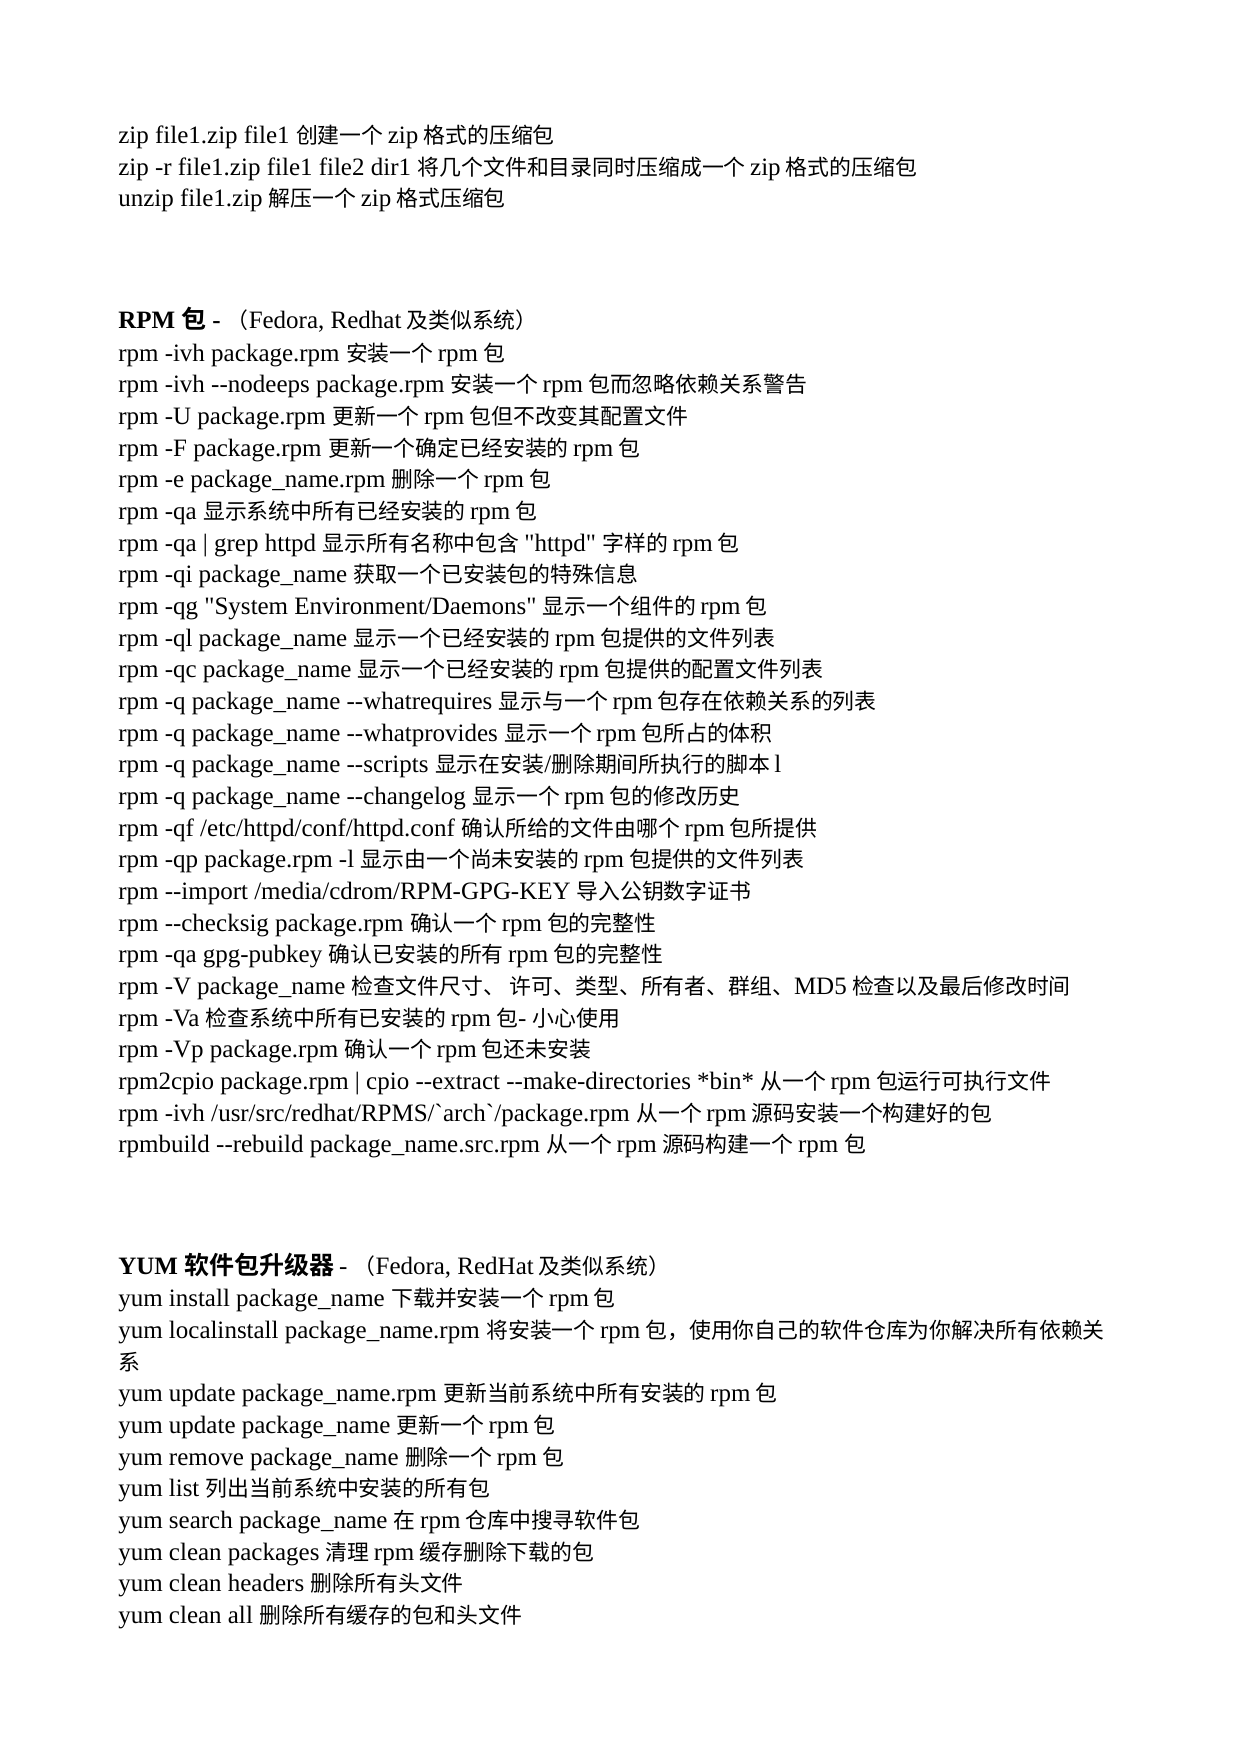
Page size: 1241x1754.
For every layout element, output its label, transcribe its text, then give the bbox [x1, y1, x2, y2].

text yum clean packages 清理rpm缓存删除下载的包 [118, 1535, 1122, 1566]
text rpm -ql package_name 显示一个已经安装的rpm包提供的文件列表 [118, 621, 1122, 652]
text rpm -ivh --nodeeps package.rpm 安装一个rpm包而忽略依赖关系警告 [118, 367, 1122, 399]
text rpm --checksig package.rpm 确认一个rpm包的完整性 [118, 906, 1122, 937]
text rpm -qa gpg-pubkey 确认已安装的所有rpm包的完整性 [118, 937, 1122, 969]
text yum remove package_name 删除一个rpm包 [118, 1440, 1122, 1471]
text yum update package_name 更新一个rpm包 [118, 1408, 1122, 1440]
text rpm --import /media/cdrom/RPM-GPG-KEY 导入公钥数字证书 [118, 874, 1122, 906]
text rpm -V package_name 检查文件尺寸、 许可、类型、所有者、群组、MD5检查以及最后修改时间 [118, 969, 1122, 1001]
text rpm2cpio package.rpm | cpio --extract --make-directories *bin* 从一个rpm包运行可执行文件 [118, 1064, 1122, 1096]
text zip -r file1.zip file1 file2 dir1 将几个文件和目录同时压缩成一个zip格式的压缩包 [118, 150, 1122, 181]
text rpm -U package.rpm 更新一个rpm包但不改变其配置文件 [118, 399, 1122, 431]
text yum list 列出当前系统中安装的所有包 [118, 1471, 1122, 1503]
text yum localinstall package_name.rpm 将安装一个rpm包，使用你自己的软件仓库为你解决所有依赖关系 [118, 1313, 1122, 1376]
text rpm -F package.rpm 更新一个确定已经安装的rpm包 [118, 431, 1122, 462]
text rpm -q package_name --scripts 显示在安装/删除期间所执行的脚本l [118, 747, 1122, 779]
text yum search package_name 在rpm仓库中搜寻软件包 [118, 1503, 1122, 1535]
text yum update package_name.rpm 更新当前系统中所有安装的rpm包 [118, 1376, 1122, 1408]
text rpm -q package_name --whatrequires 显示与一个rpm包存在依赖关系的列表 [118, 684, 1122, 716]
text rpm -qf /etc/httpd/conf/httpd.conf 确认所给的文件由哪个rpm包所提供 [118, 811, 1122, 842]
text yum install package_name 下载并安装一个rpm包 [118, 1281, 1122, 1313]
text rpm -Va 检查系统中所有已安装的rpm包- 小心使用 [118, 1001, 1122, 1032]
text rpm -e package_name.rpm 删除一个rpm包 [118, 462, 1122, 494]
text rpm -qa 显示系统中所有已经安装的rpm包 [118, 494, 1122, 526]
text zip file1.zip file1 创建一个zip格式的压缩包 [118, 118, 1122, 150]
text rpm -Vp package.rpm 确认一个rpm包还未安装 [118, 1032, 1122, 1064]
text RPM 包 - （Fedora, Redhat及类似系统） [118, 299, 1122, 336]
text rpm -q package_name --changelog 显示一个rpm包的修改历史 [118, 779, 1122, 811]
text rpmbuild --rebuild package_name.src.rpm 从一个rpm源码构建一个 rpm 包 [118, 1127, 1122, 1159]
text rpm -qi package_name 获取一个已安装包的特殊信息 [118, 557, 1122, 589]
text rpm -qa | grep httpd 显示所有名称中包含 "httpd" 字样的rpm包 [118, 526, 1122, 557]
text YUM 软件包升级器 - （Fedora, RedHat及类似系统） [118, 1245, 1122, 1281]
text rpm -ivh package.rpm 安装一个rpm包 [118, 336, 1122, 367]
text rpm -qg "System Environment/Daemons" 显示一个组件的rpm包 [118, 589, 1122, 621]
text unzip file1.zip 解压一个zip格式压缩包 [118, 181, 1122, 213]
text rpm -q package_name --whatprovides 显示一个rpm包所占的体积 [118, 716, 1122, 747]
text rpm -qp package.rpm -l 显示由一个尚未安装的rpm包提供的文件列表 [118, 842, 1122, 874]
text rpm -qc package_name 显示一个已经安装的rpm包提供的配置文件列表 [118, 652, 1122, 684]
text rpm -ivh /usr/src/redhat/RPMS/`arch`/package.rpm 从一个rpm源码安装一个构建好的包 [118, 1096, 1122, 1127]
text yum clean all 删除所有缓存的包和头文件 [118, 1598, 1122, 1630]
text yum clean headers 删除所有头文件 [118, 1566, 1122, 1598]
